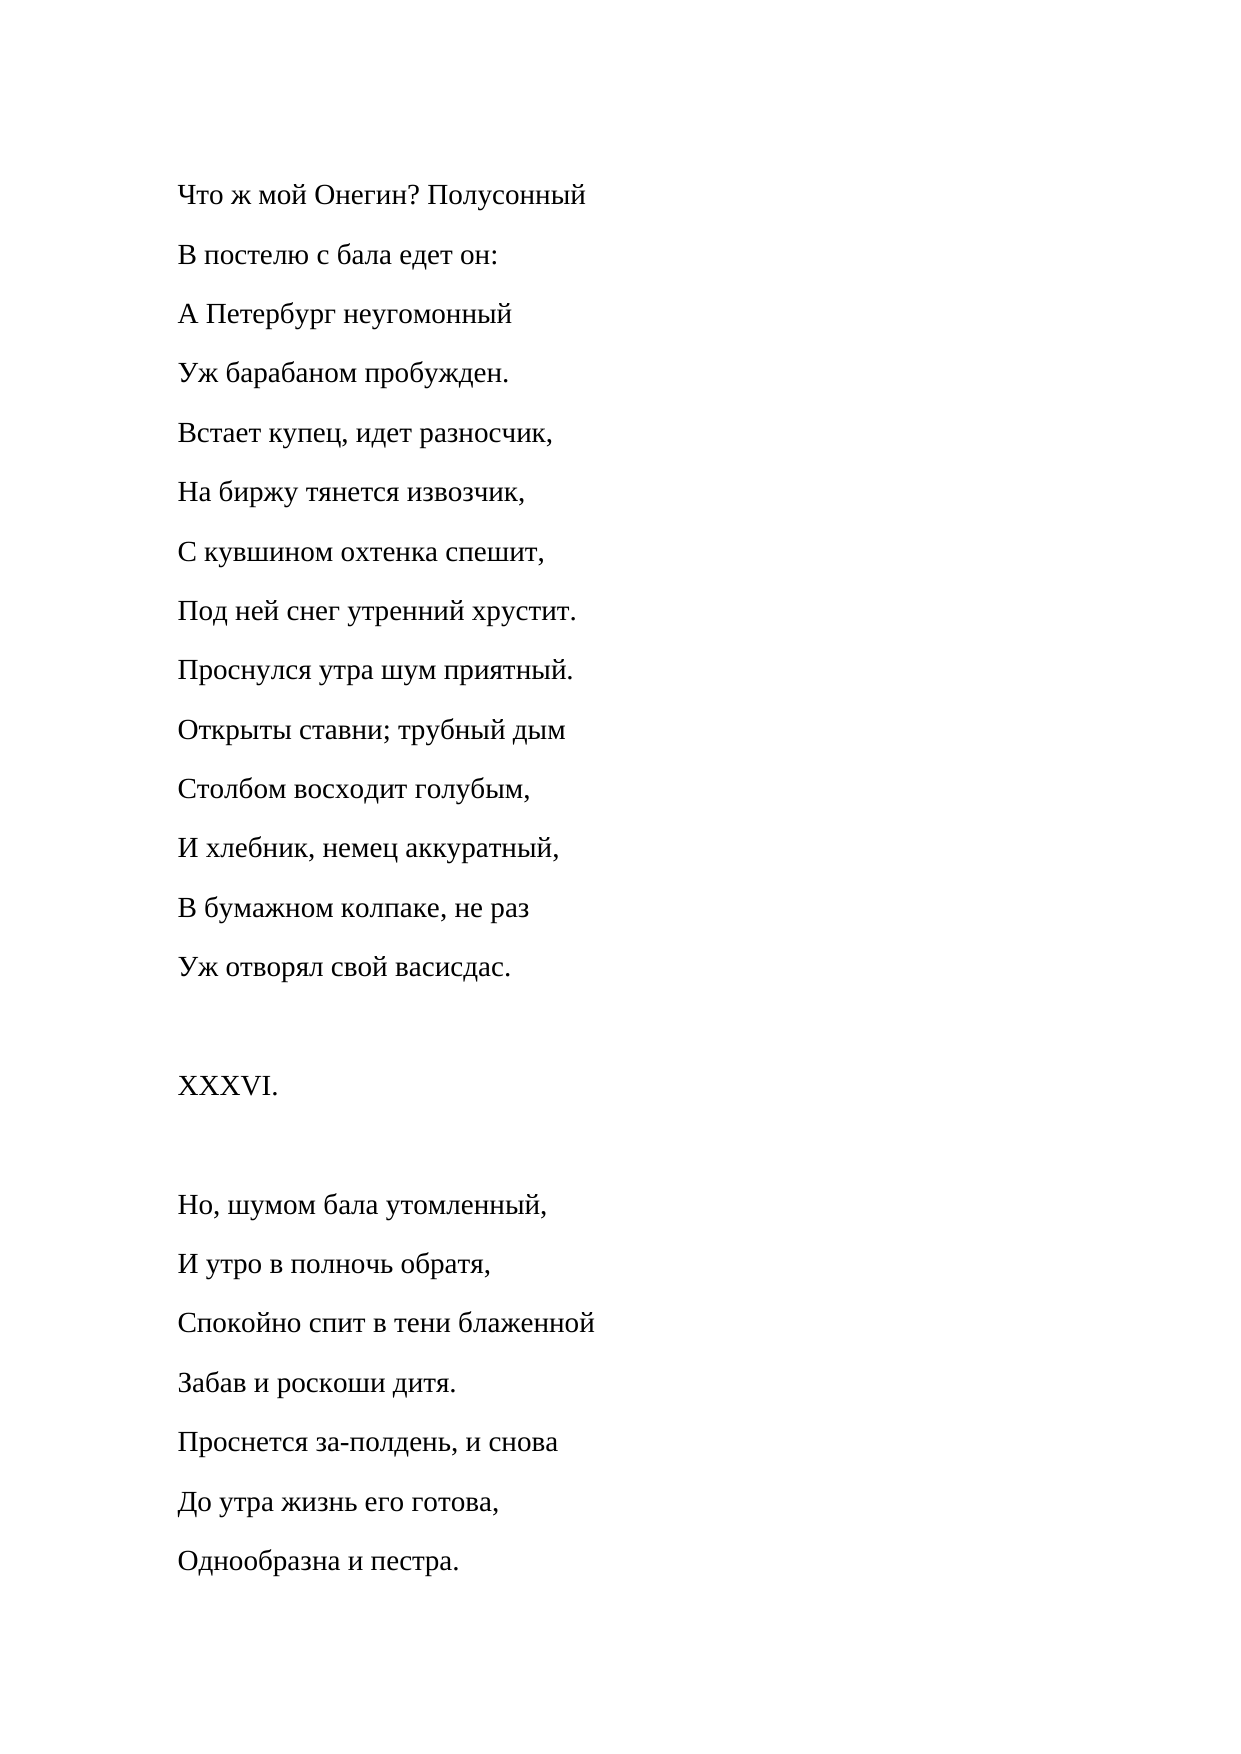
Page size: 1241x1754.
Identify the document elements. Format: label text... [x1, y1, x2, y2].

text Проснулся утра шум приятный. [177, 652, 1152, 686]
text Забав и роскоши дитя. [177, 1365, 1152, 1398]
text До утра жизнь его готова, [177, 1484, 1152, 1517]
text А Петербург неугомонный [177, 296, 1152, 330]
text Под ней снег утренний хрустит. [177, 593, 1152, 627]
text И хлебник, немец аккуратный, [177, 831, 1152, 864]
text Спокойно спит в тени блаженной [177, 1306, 1152, 1339]
text Встает купец, идет разносчик, [177, 415, 1152, 448]
text Проснется за-полдень, и снова [177, 1424, 1152, 1458]
text Столбом восходит голубым, [177, 771, 1152, 805]
text XXXVI. [177, 1068, 1152, 1102]
text Уж барабаном пробужден. [177, 356, 1152, 389]
text В бумажном колпаке, не раз [177, 890, 1152, 923]
text В постелю с бала едет он: [177, 237, 1152, 270]
text С кувшином охтенка спешит, [177, 534, 1152, 567]
text Но, шумом бала утомленный, [177, 1187, 1152, 1220]
text Однообразна и пестра. [177, 1543, 1152, 1577]
text И утро в полночь обратя, [177, 1246, 1152, 1280]
text Что ж мой Онегин? Полусонный [177, 177, 1152, 211]
text На биржу тянется извозчик, [177, 474, 1152, 508]
text Уж отворял свой васисдас. [177, 949, 1152, 983]
text Открыты ставни; трубный дым [177, 712, 1152, 745]
